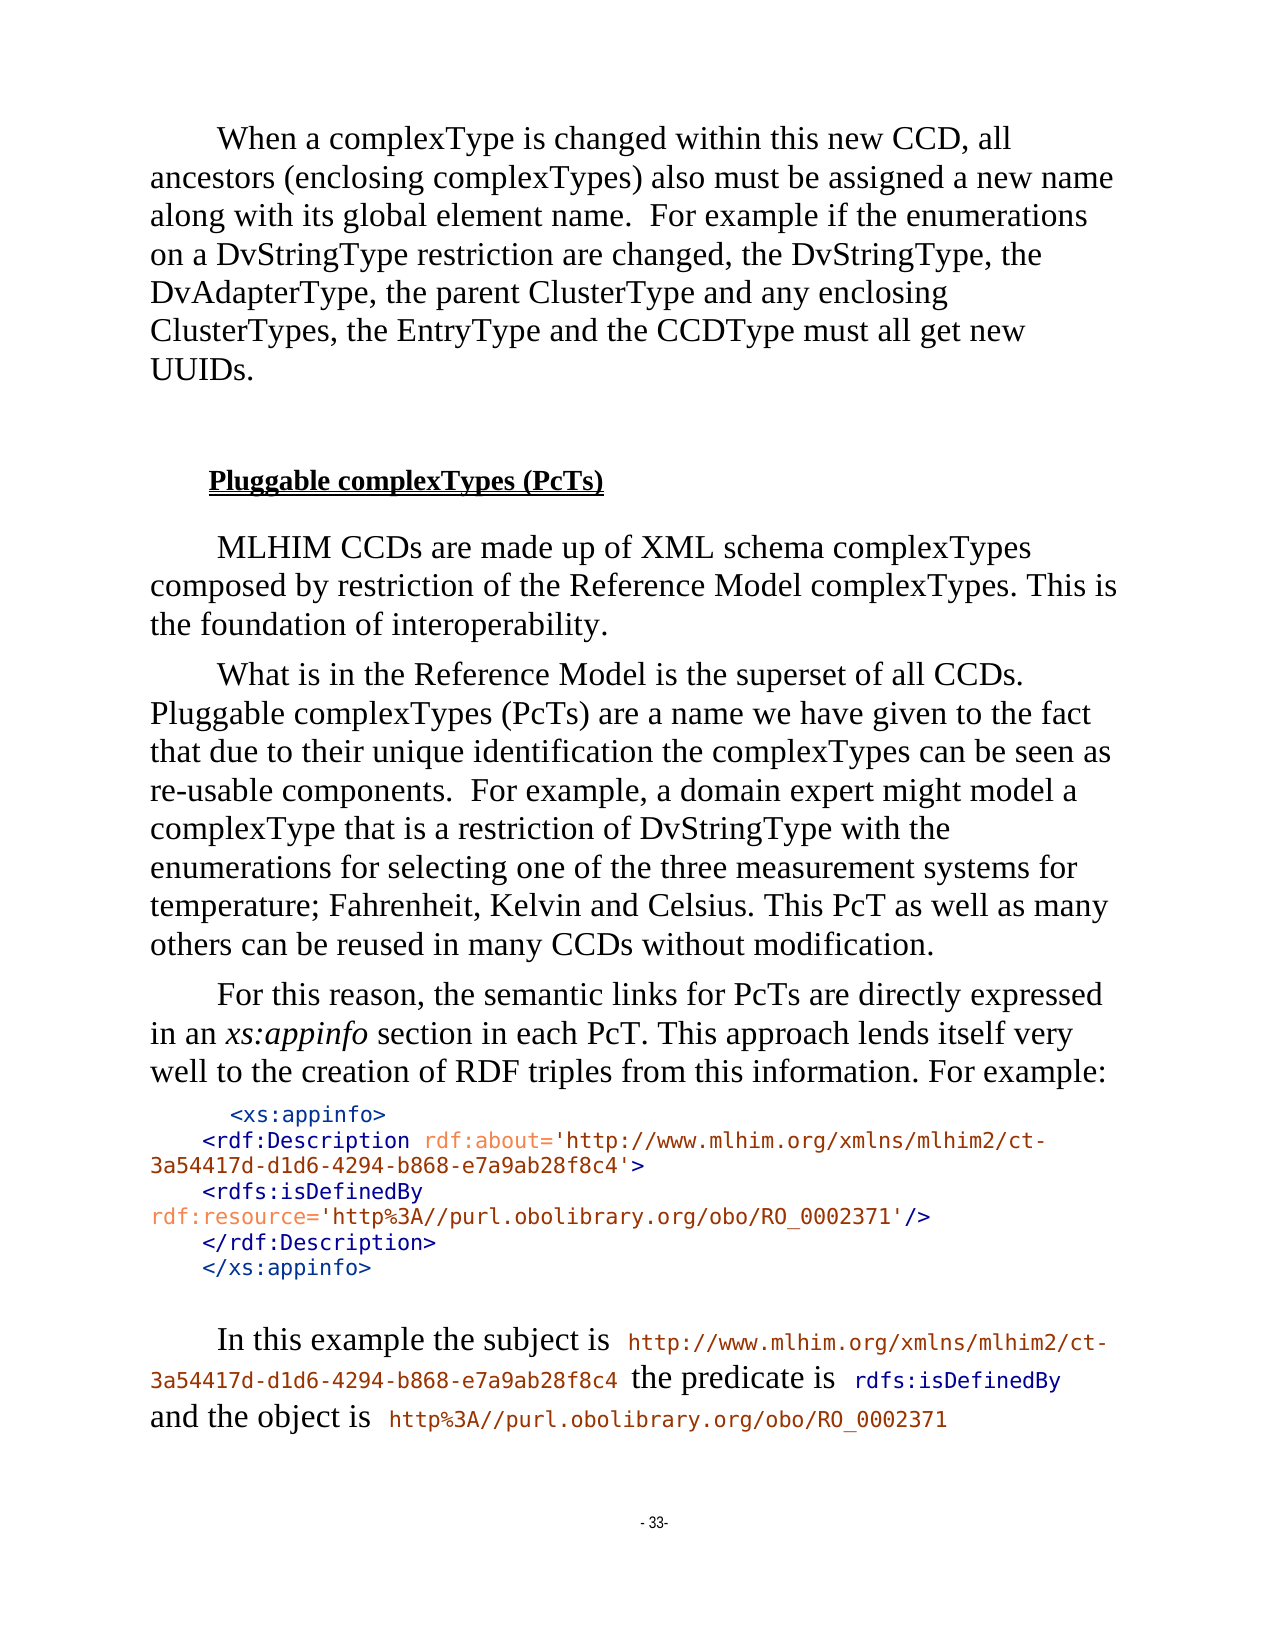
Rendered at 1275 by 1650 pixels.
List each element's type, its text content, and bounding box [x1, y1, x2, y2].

subtitle Pluggable complexTypes (PcTs) [150, 463, 1125, 496]
text When a complexType is changed within this new CCD, all ancestors (enclosing complexTypes) also must be assigned a new name along with its global element name. For example if the enumerations on a DvStringType restriction are changed, the DvStringType, the DvAdapterType, the parent ClusterType and any enclosing ClusterTypes, the EntryType and the CCDType must all get new UUIDs. [150, 118, 1125, 387]
text In this example the subject is http://www.mlhim.org/xmlns/mlhim2/ct-3a54417d-d1d6-4294-b868-e7a9ab28f8c4 the predicate is rdfs:isDefinedBy and the object is http%3A//purl.obolibrary.org/obo/RO_0002371 [150, 1319, 1125, 1434]
text For this reason, the semantic links for PcTs are directly expressed in an xs:appinfo section in each PcT. This approach lends itself very well to the creation of RDF triples from this information. For example: [150, 974, 1125, 1090]
text <xs:appinfo> <rdf:Description rdf:about='http://www.mlhim.org/xmlns/mlhim2/ct-3a54417d-d1d6-4294-b868-e7a9ab28f8c4'> <rdfs:isDefinedBy rdf:resource='http%3A//purl.obolibrary.org/obo/RO_0002371'/> </rdf:Description> </xs:appinfo> [150, 1102, 1125, 1281]
text What is in the Reference Model is the superset of all CCDs. Pluggable complexTypes (PcTs) are a name we have given to the fact that due to their unique identification the complexTypes can be seen as re-usable components. For example, a domain expert might model a complexType that is a restriction of DvStringType with the enumerations for selecting one of the three measurement systems for temperature; Fahrenheit, Kelvin and Celsius. This PcT as well as many others can be reused in many CCDs without modification. [150, 654, 1125, 962]
text MLHIM CCDs are made up of XML schema complexTypes composed by restriction of the Reference Model complexTypes. This is the foundation of interoperability. [150, 527, 1125, 642]
